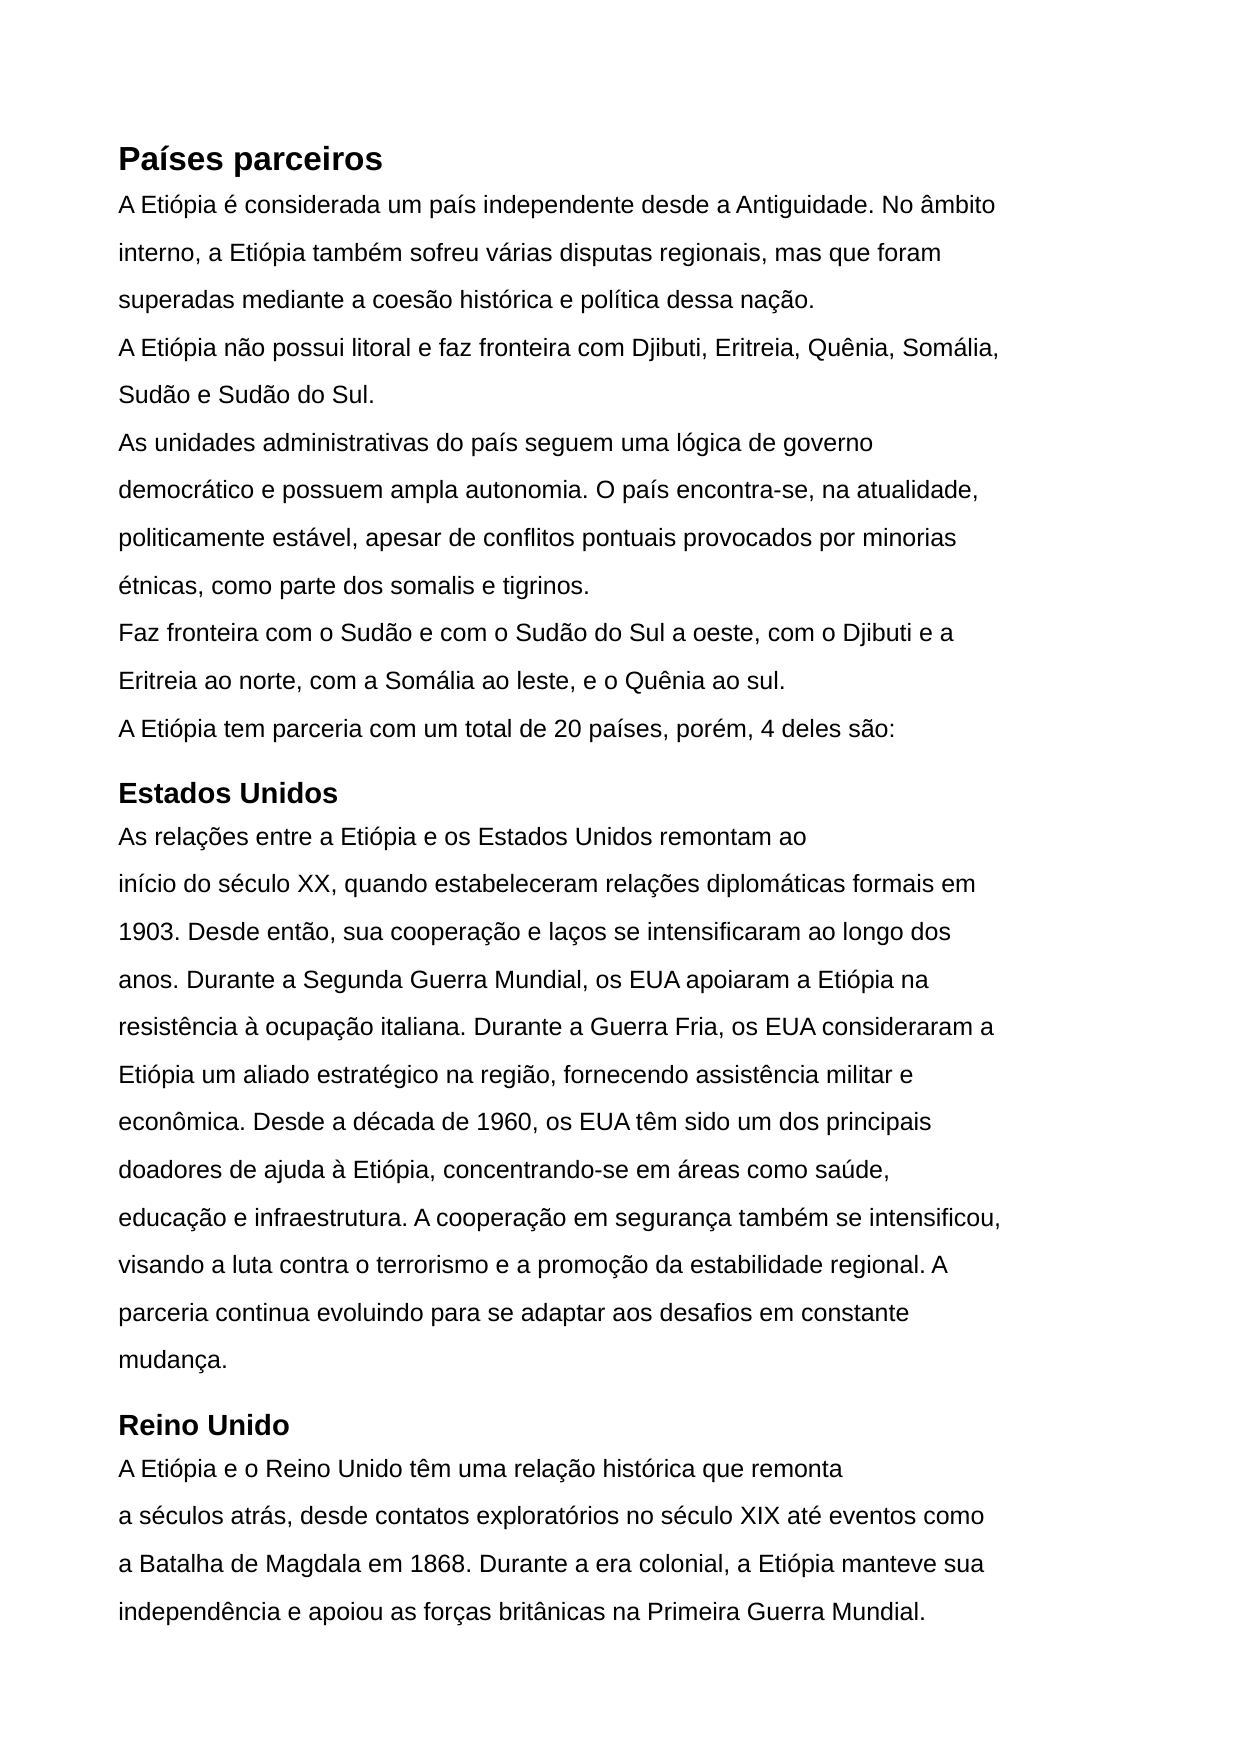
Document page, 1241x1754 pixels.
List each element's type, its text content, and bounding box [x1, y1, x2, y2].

text anos. Durante a Segunda Guerra Mundial, os EUA apoiaram a Etiópia na [118, 964, 1122, 993]
text doadores de ajuda à Etiópia, concentrando-se em áreas como saúde, [118, 1155, 1122, 1184]
text Faz fronteira com o Sudão e com o Sudão do Sul a oeste, com o Djibuti e a [118, 618, 1122, 647]
text a Batalha de Magdala em 1868. Durante a era colonial, a Etiópia manteve sua [118, 1549, 1122, 1578]
text independência e apoiou as forças britânicas na Primeira Guerra Mundial. [118, 1596, 1122, 1625]
subtitle Estados Unidos [118, 776, 1122, 809]
text A Etiópia e o Reino Unido têm uma relação histórica que remonta [118, 1454, 1122, 1482]
subtitle Reino Unido [118, 1408, 1122, 1441]
text mudança. [118, 1345, 1122, 1374]
text As unidades administrativas do país seguem uma lógica de governo [118, 428, 1122, 457]
text educação e infraestrutura. A cooperação em segurança também se intensificou, [118, 1203, 1122, 1231]
text democrático e possuem ampla autonomia. O país encontra-se, na atualidade, [118, 476, 1122, 504]
text visando a luta contra o terrorismo e a promoção da estabilidade regional. A [118, 1250, 1122, 1279]
text Eritreia ao norte, com a Somália ao leste, e o Quênia ao sul. [118, 666, 1122, 695]
text étnicas, como parte dos somalis e tigrinos. [118, 571, 1122, 599]
text 1903. Desde então, sua cooperação e laços se intensificaram ao longo dos [118, 917, 1122, 946]
text As relações entre a Etiópia e os Estados Unidos remontam ao [118, 822, 1122, 851]
text A Etiópia é considerada um país independente desde a Antiguidade. No âmbito [118, 190, 1122, 219]
text econômica. Desde a década de 1960, os EUA têm sido um dos principais [118, 1107, 1122, 1136]
text superadas mediante a coesão histórica e política dessa nação. [118, 285, 1122, 314]
subtitle Países parceiros [118, 139, 1122, 177]
text A Etiópia não possui litoral e faz fronteira com Djibuti, Eritreia, Quênia, Somália, [118, 333, 1122, 361]
text Sudão e Sudão do Sul. [118, 380, 1122, 409]
text Etiópia um aliado estratégico na região, fornecendo assistência militar e [118, 1060, 1122, 1088]
text interno, a Etiópia também sofreu várias disputas regionais, mas que foram [118, 237, 1122, 266]
text início do século XX, quando estabeleceram relações diplomáticas formais em [118, 869, 1122, 898]
text parceria continua evoluindo para se adaptar aos desafios em constante [118, 1298, 1122, 1327]
text politicamente estável, apesar de conflitos pontuais provocados por minorias [118, 523, 1122, 552]
text a séculos atrás, desde contatos exploratórios no século XIX até eventos como [118, 1501, 1122, 1530]
text resistência à ocupação italiana. Durante a Guerra Fria, os EUA consideraram a [118, 1012, 1122, 1041]
text A Etiópia tem parceria com um total de 20 países, porém, 4 deles são: [118, 713, 1122, 742]
